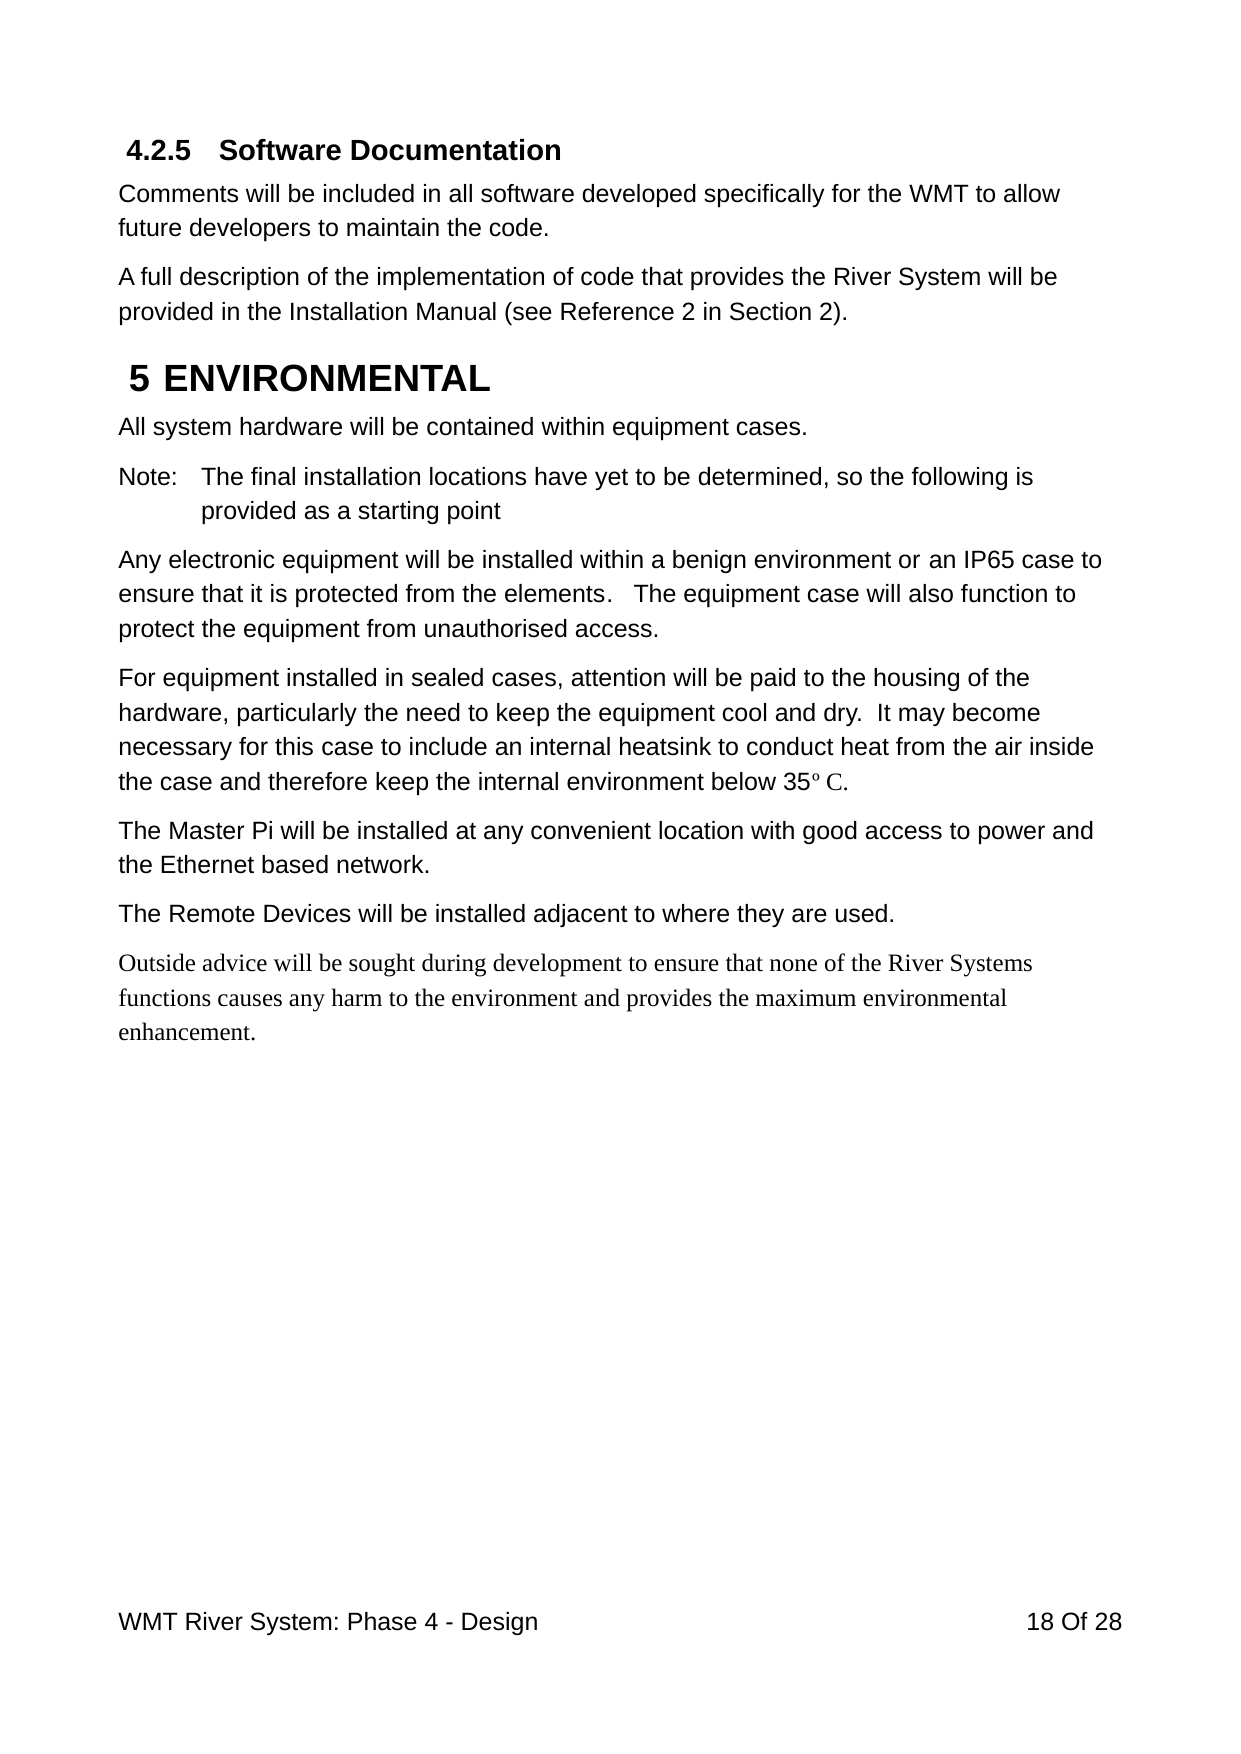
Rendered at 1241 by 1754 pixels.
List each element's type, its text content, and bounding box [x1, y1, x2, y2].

text Any electronic equipment will be installed within a benign environment or an IP65 case to ensure that it is protected from the elements. The equipment case will also function to protect the equipment from unauthorised access. [118, 545, 1122, 643]
text For equipment installed in sealed cases, attention will be paid to the housing of the hardware, particularly the need to keep the equipment cool and dry. It may become necessary for this case to include an internal heatsink to conduct heat from the air inside the case and therefore keep the internal environment below 35º C. [118, 663, 1122, 795]
text A full description of the implementation of code that provides the River System will be provided in the Installation Manual (see Reference 2 in Section 2). [118, 262, 1122, 326]
text All system hardware will be contained within equipment cases. [118, 412, 1122, 441]
text The Remote Devices will be installed adjacent to where they are used. [118, 899, 1122, 928]
text The Master Pi will be installed at any convenient location with good access to power and the Ethernet based network. [118, 816, 1122, 879]
text Outside advice will be sought during development to ensure that none of the River Systems functions causes any harm to the environment and provides the maximum environmental enhancement. [118, 948, 1122, 1046]
text Comments will be included in all software developed specifically for the WMT to allow future developers to maintain the code. [118, 179, 1122, 242]
text Note: The final installation locations have yet to be determined, so the following is provided as a starting point [118, 461, 1122, 525]
subtitle Software Documentation [118, 133, 1122, 166]
subtitle ENVIRONMENTAL [118, 356, 1122, 400]
